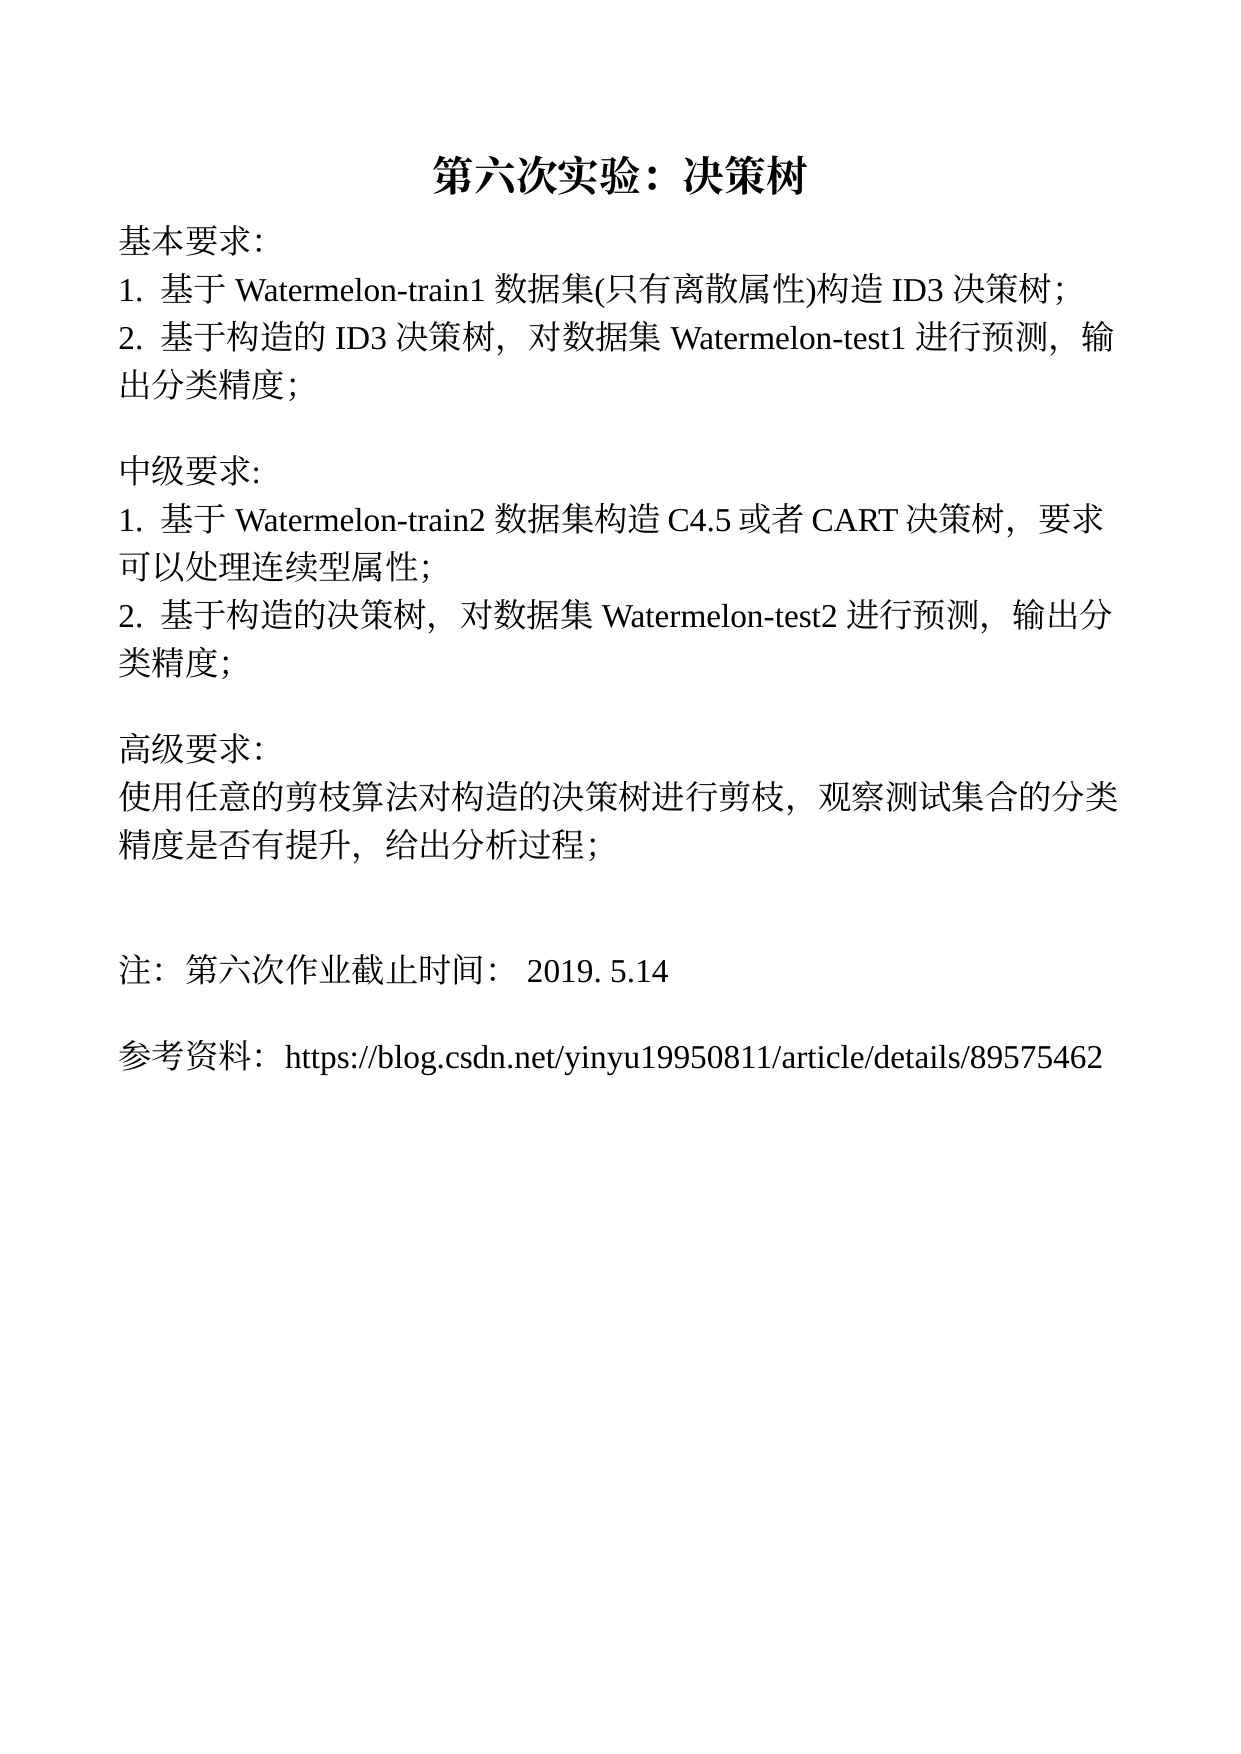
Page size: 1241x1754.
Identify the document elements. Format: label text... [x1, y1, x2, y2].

text 参考资料：https://blog.csdn.net/yinyu19950811/article/details/89575462 [118, 1030, 1122, 1078]
title 第六次实验：决策树 [118, 143, 1122, 203]
text 高级要求： [118, 723, 1122, 771]
text 注：第六次作业截止时间： 2019. 5.14 [118, 944, 1122, 992]
text 1. 基于 Watermelon-train1 数据集(只有离散属性)构造 ID3 决策树； [118, 263, 1122, 311]
text 1. 基于 Watermelon-train2 数据集构造C4.5或者CART决策树，要求可以处理连续型属性； [118, 493, 1122, 589]
text 基本要求： [118, 216, 1122, 263]
text 2. 基于构造的 ID3 决策树，对数据集 Watermelon-test1 进行预测，输出分类精度； [118, 311, 1122, 407]
text 使用任意的剪枝算法对构造的决策树进行剪枝，观察测试集合的分类精度是否有提升，给出分析过程； [118, 771, 1122, 867]
text 中级要求: [118, 446, 1122, 493]
text 2. 基于构造的决策树，对数据集 Watermelon-test2 进行预测，输出分类精度； [118, 589, 1122, 685]
